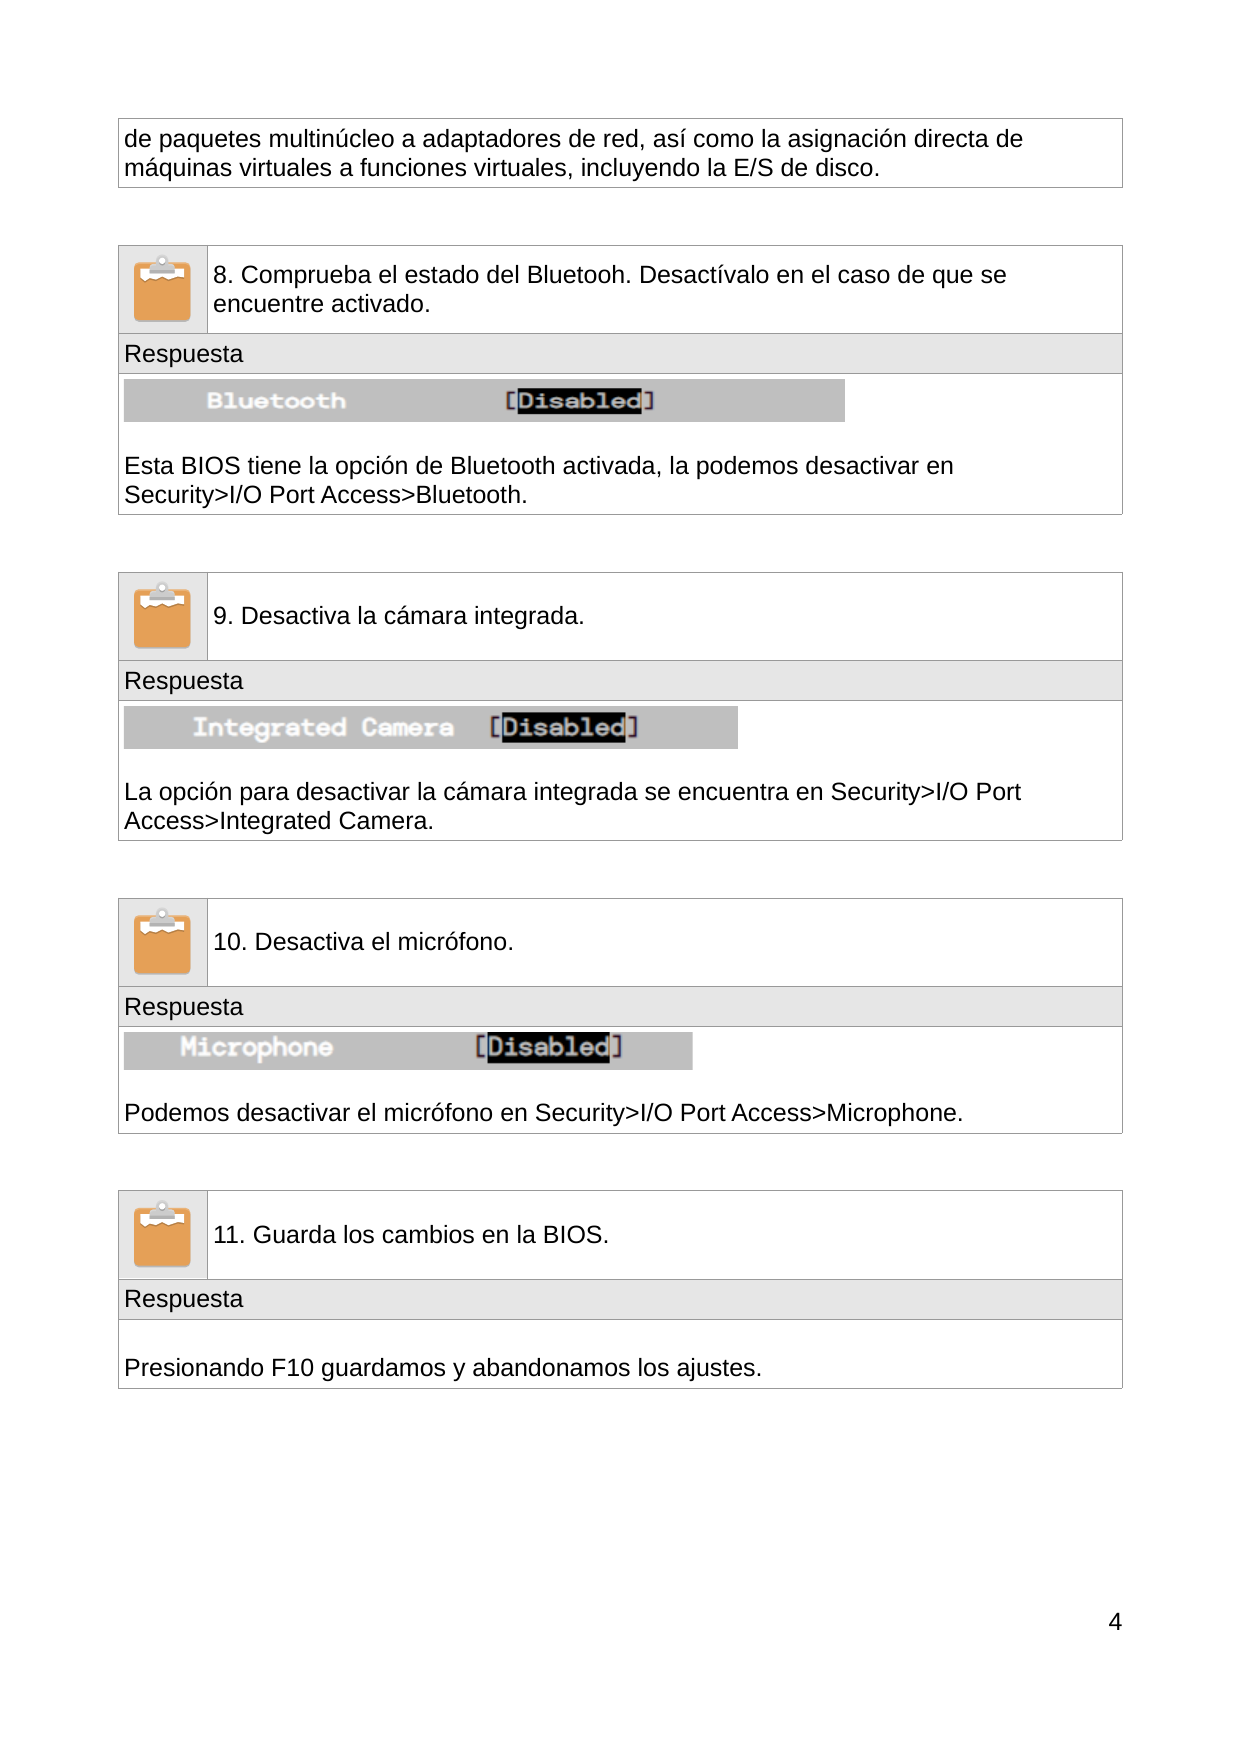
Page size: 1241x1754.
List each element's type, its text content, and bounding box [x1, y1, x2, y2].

table_cell Respuesta [119, 1280, 1122, 1319]
table_header [119, 899, 207, 986]
picture [123, 706, 738, 749]
table_cell Podemos desactivar el micrófono en Security>I/O Port Access>Microphone. [119, 1027, 1122, 1133]
table_header 10. Desactiva el micrófono. [208, 899, 1122, 986]
table_header 8. Comprueba el estado del Bluetooh. Desactívalo en el caso de que se encuentre activado. [208, 246, 1122, 333]
table_cell Presionando F10 guardamos y abandonamos los ajustes. [119, 1320, 1122, 1388]
table_header [119, 246, 207, 333]
table_header 9. Desactiva la cámara integrada. [208, 573, 1122, 660]
table_header [119, 1191, 207, 1278]
table_cell Respuesta [119, 334, 1122, 373]
table_header [119, 573, 207, 660]
table_cell Respuesta [119, 987, 1122, 1026]
table_cell de paquetes multinúcleo a adaptadores de red, así como la asignación directa de máquinas virtuales a funciones virtuales, incluyendo la E/S de disco. [119, 119, 1122, 187]
picture [123, 379, 845, 422]
table_header 11. Guarda los cambios en la BIOS. [208, 1191, 1122, 1278]
table_cell Esta BIOS tiene la opción de Bluetooth activada, la podemos desactivar en Security>I/O Port Access>Bluetooth. [119, 374, 1122, 514]
table_cell Respuesta [119, 661, 1122, 700]
table_cell La opción para desactivar la cámara integrada se encuentra en Security>I/O Port Access>Integrated Camera. [119, 701, 1122, 840]
picture [123, 1032, 693, 1070]
